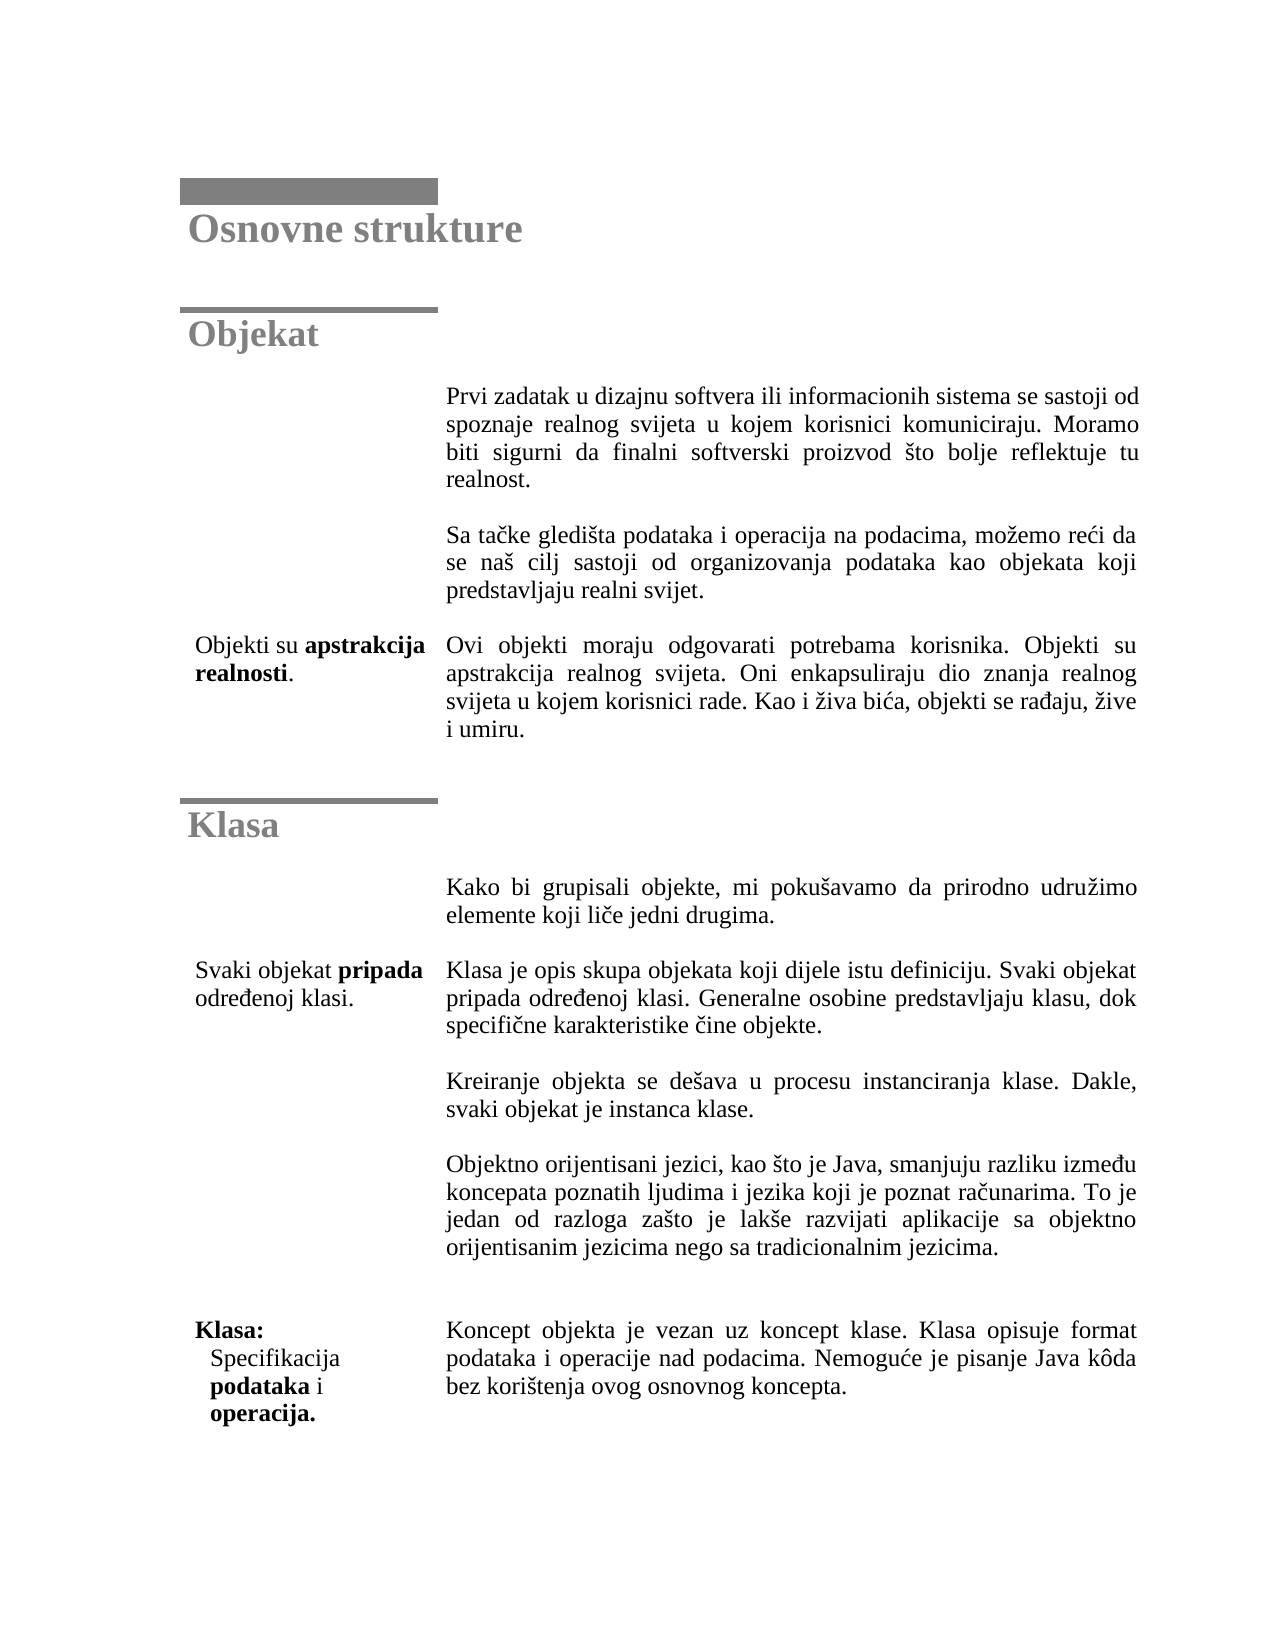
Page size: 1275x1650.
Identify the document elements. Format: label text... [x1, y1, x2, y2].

table_header [180, 307, 438, 313]
table_header Prvi zadatak u dizajnu softvera ili informacionih sistema se sastoji od spoznaje realnog svijeta u kojem korisnici komuniciraju. Moramo biti sigurni da finalni softverski proizvod što bolje reflektuje tu realnost. [439, 382, 1147, 493]
table_header Kako bi grupisali objekte, mi pokušavamo da prirodno udružimo elemente koji liče jedni drugima. [439, 873, 1145, 928]
table_header Objekti su apstrakcija realnosti. [188, 632, 438, 742]
table_header [180, 798, 438, 804]
table_header [188, 873, 438, 928]
table_header Klasa: Specifikacija podataka i operacija. [188, 1316, 438, 1427]
table_header Ovi objekti moraju odgovarati potrebama korisnika. Objekti su apstrakcija realnog svijeta. Oni enkapsuliraju dio znanja realnog svijeta u kojem korisnici rade. Kao i živa bića, objekti se rađaju, žive i umiru. [439, 632, 1145, 742]
subtitle Osnovne strukture [187, 205, 1087, 252]
table_header [180, 178, 438, 205]
table_header [188, 521, 438, 604]
subtitle Klasa [187, 804, 1087, 845]
subtitle Objekat [187, 313, 1087, 354]
table_header Svaki objekat pripada određenoj klasi. [188, 956, 438, 1122]
table_header Klasa je opis skupa objekata koji dijele istu definiciju. Svaki objekat pripada određenoj klasi. Generalne osobine predstavljaju klasu, dok specifične karakteristike čine objekte. Kreiranje objekta se dešava u procesu instanciranja klase. Dakle, svaki objekat je instanca klase. [439, 956, 1145, 1122]
table_header [188, 1150, 438, 1289]
table_header Koncept objekta je vezan uz koncept klase. Klasa opisuje format podataka i operacije nad podacima. Nemoguće je pisanje Java kôda bez korištenja ovog osnovnog koncepta. [439, 1316, 1145, 1427]
table_header Sa tačke gledišta podataka i operacija na podacima, možemo reći da se naš cilj sastoji od organizovanja podataka kao objekata koji predstavljaju realni svijet. [439, 521, 1145, 604]
table_header [188, 382, 438, 493]
table_header Objektno orijentisani jezici, kao što je Java, smanjuju razliku između koncepata poznatih ljudima i jezika koji je poznat računarima. To je jedan od razloga zašto je lakše razvijati aplikacije sa objektno orijentisanim jezicima nego sa tradicionalnim jezicima. [439, 1150, 1145, 1289]
